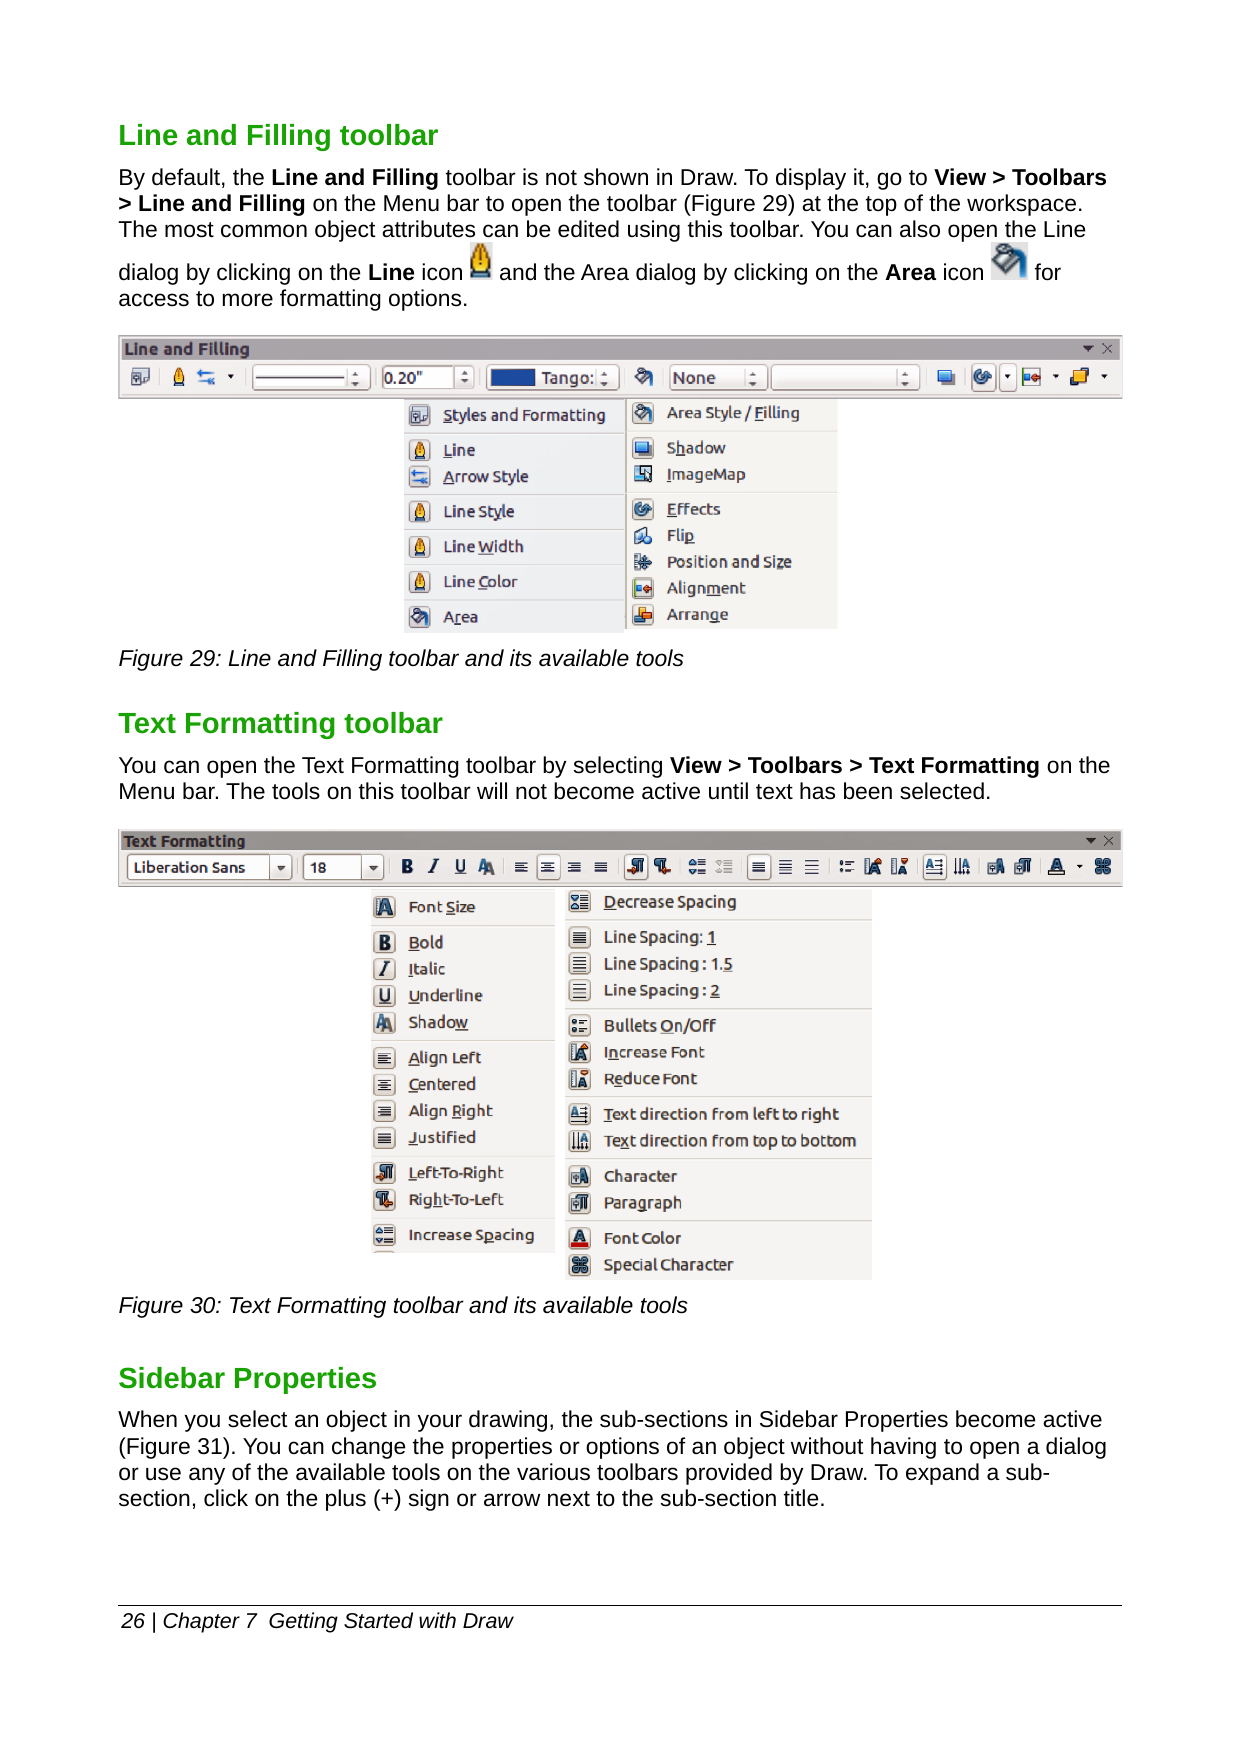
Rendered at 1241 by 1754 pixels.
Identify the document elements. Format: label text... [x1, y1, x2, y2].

subtitle Sidebar Properties [118, 1361, 1122, 1394]
picture [118, 335, 1123, 633]
text You can open the Text Formatting toolbar by selecting View > Toolbars > Text Formatting on the Menu bar. The tools on this toolbar will not become active until text has been selected. [118, 752, 1122, 804]
text By default, the Line and Filling toolbar is not shown in Draw. To display it, go to View > Toolbars > Line and Filling on the Menu bar to open the toolbar (Figure 29) at the top of the workspace. The most common object attributes can be edited using this toolbar. You can also open the Line dialog by clicking on the Line icon and the Area dialog by clicking on the Area icon for access to more formatting options. [118, 163, 1122, 311]
picture [990, 242, 1029, 280]
text Figure 29: Line and Filling toolbar and its available tools [118, 644, 1122, 671]
text When you select an object in your drawing, the sub-sections in Sidebar Properties become active (Figure 31). You can change the properties or options of an object without having to open a dialog or use any of the available tools on the various toolbars provided by Draw. To expand a sub-section, click on the plus (+) sign or arrow next to the sub-section title. [118, 1406, 1122, 1512]
subtitle Line and Filling toolbar [118, 118, 1122, 152]
picture [469, 242, 493, 280]
picture [118, 829, 1123, 1280]
text Figure 30: Text Formatting toolbar and its available tools [118, 1292, 1122, 1318]
subtitle Text Formatting toolbar [118, 707, 1122, 740]
